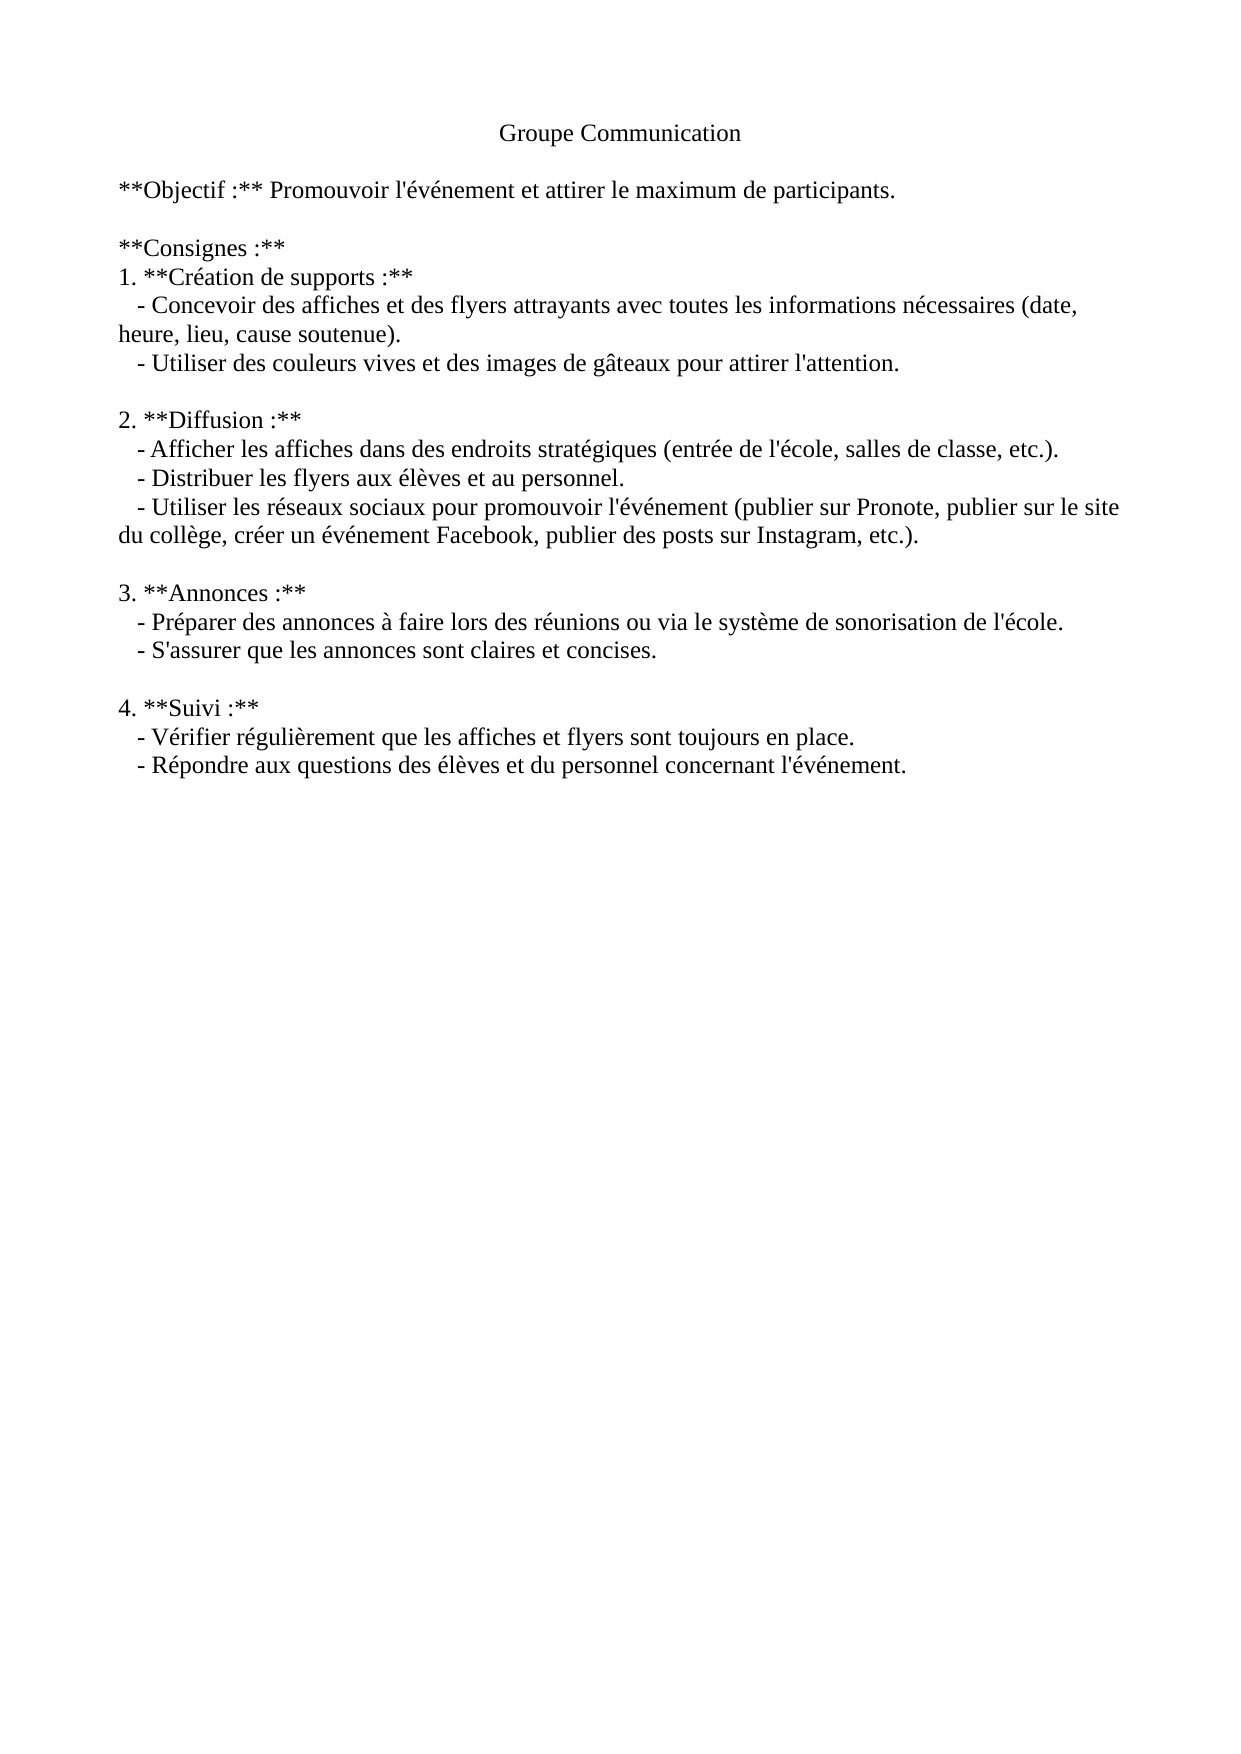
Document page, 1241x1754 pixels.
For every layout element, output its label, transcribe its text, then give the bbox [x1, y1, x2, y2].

text - Préparer des annonces à faire lors des réunions ou via le système de sonorisation de l'école. [118, 607, 1122, 636]
text 4. **Suivi :** [118, 693, 1122, 722]
text - Utiliser des couleurs vives et des images de gâteaux pour attirer l'attention. [118, 348, 1122, 377]
text - Afficher les affiches dans des endroits stratégiques (entrée de l'école, salles de classe, etc.). [118, 434, 1122, 463]
text - Utiliser les réseaux sociaux pour promouvoir l'événement (publier sur Pronote, publier sur le site du collège, créer un événement Facebook, publier des posts sur Instagram, etc.). [118, 492, 1122, 549]
text - S'assurer que les annonces sont claires et concises. [118, 636, 1122, 664]
text **Consignes :** [118, 233, 1122, 262]
text - Vérifier régulièrement que les affiches et flyers sont toujours en place. [118, 722, 1122, 751]
text Groupe Communication [118, 118, 1122, 147]
text 2. **Diffusion :** [118, 406, 1122, 434]
text - Distribuer les flyers aux élèves et au personnel. [118, 463, 1122, 492]
text - Concevoir des affiches et des flyers attrayants avec toutes les informations nécessaires (date, heure, lieu, cause soutenue). [118, 291, 1122, 348]
text - Répondre aux questions des élèves et du personnel concernant l'événement. [118, 751, 1122, 779]
text 1. **Création de supports :** [118, 262, 1122, 291]
text 3. **Annonces :** [118, 578, 1122, 607]
text **Objectif :** Promouvoir l'événement et attirer le maximum de participants. [118, 176, 1122, 204]
